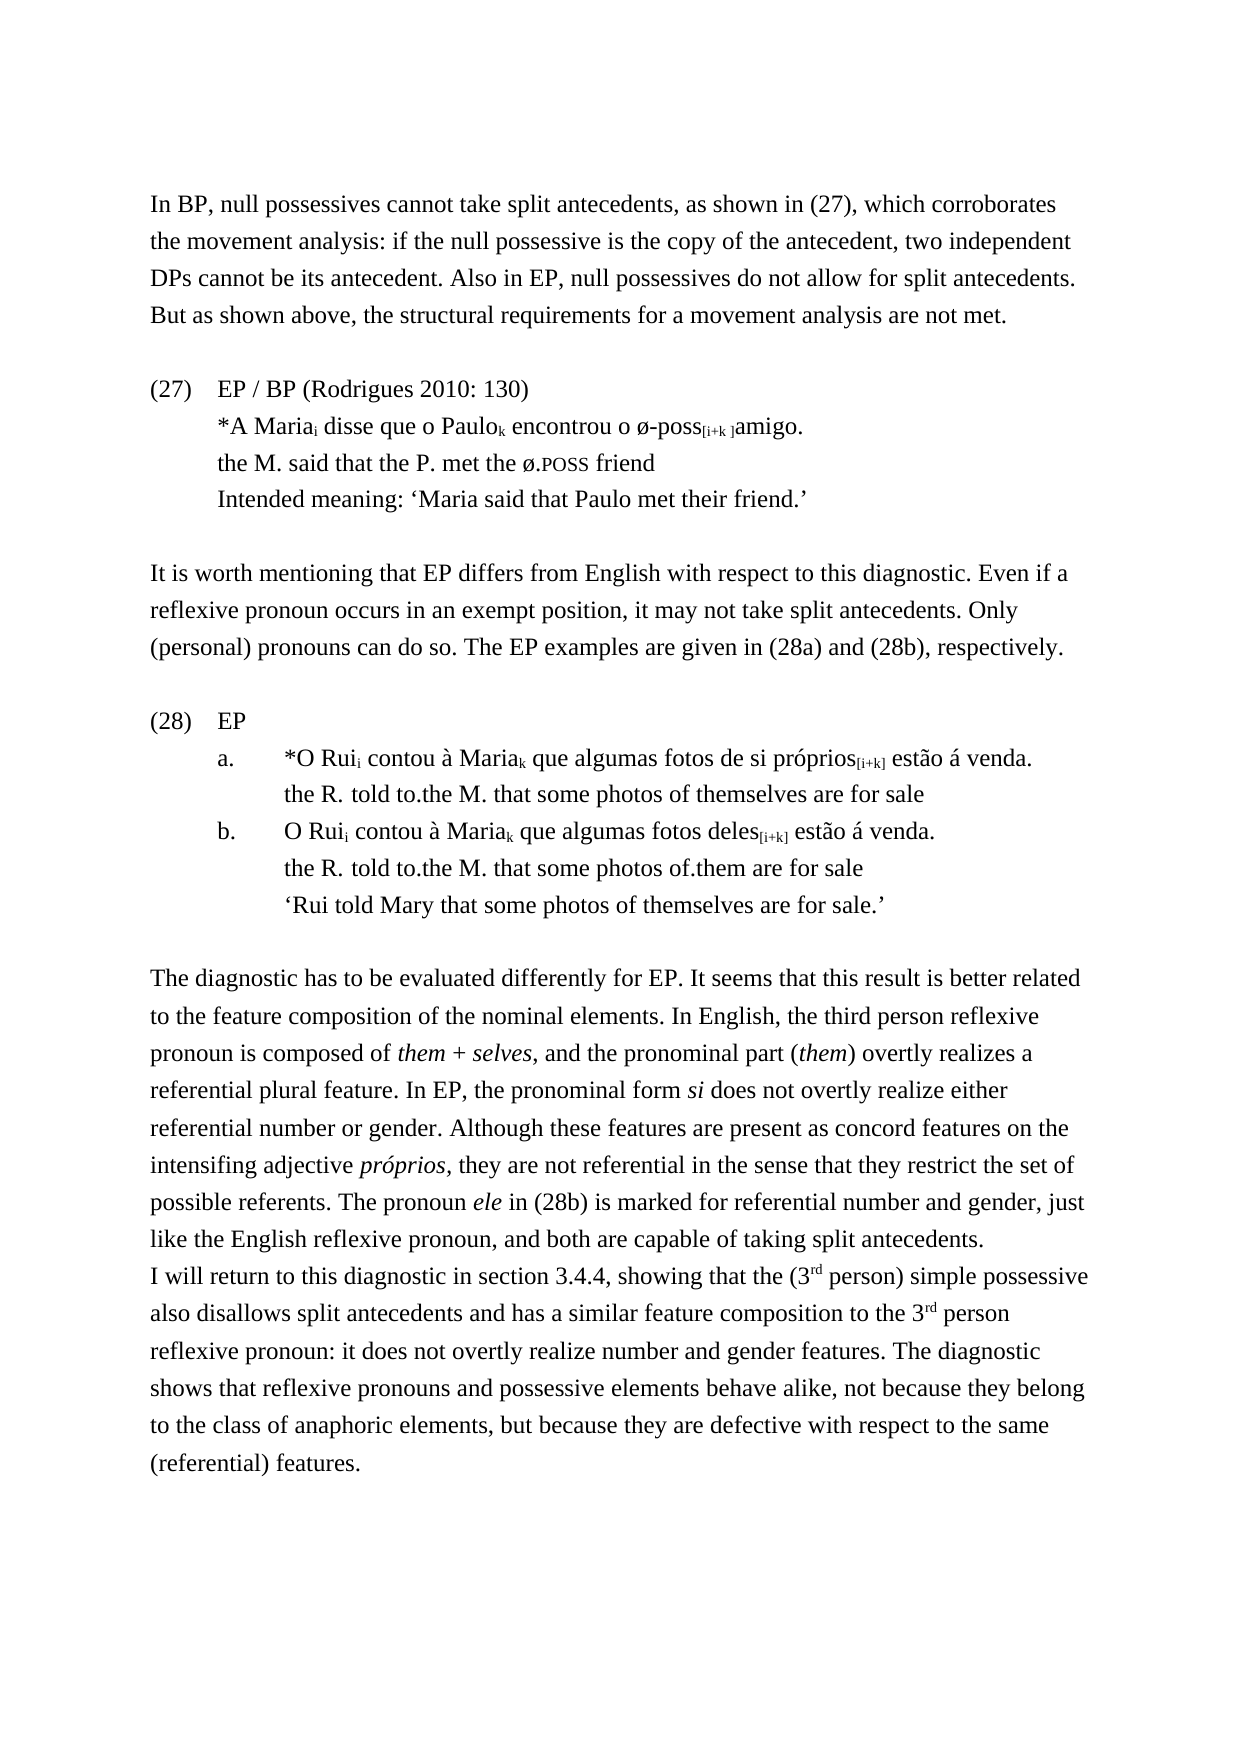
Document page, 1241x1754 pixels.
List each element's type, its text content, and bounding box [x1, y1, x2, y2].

text the R. told to.the M. that some photos of themselves are for sale [217, 778, 1090, 810]
text *A Mariai disse que o Paulok encontrou o ø-poss[i+k ]amigo. [150, 409, 1090, 441]
text the M. said that the P. met the ø.poss friend [217, 446, 1090, 478]
text The diagnostic has to be evaluated differently for EP. It seems that this result is better related to the feature composition of the nominal elements. In English, the third person reflexive pronoun is composed of them + selves, and the pronominal part (them) overtly realizes a referential plural feature. In EP, the pronominal form si does not overtly realize either referential number or gender. Although these features are present as concord features on the intensifing adjective próprios, they are not referential in the sense that they restrict the set of possible referents. The pronoun ele in (28b) is marked for referential number and gender, just like the English reflexive pronoun, and both are capable of taking split antecedents. [150, 962, 1090, 1255]
text In BP, null possessives cannot take split antecedents, as shown in (27), which corroborates the movement analysis: if the null possessive is the copy of the antecedent, two independent DPs cannot be its antecedent. Also in EP, null possessives do not allow for split antecedents. But as shown above, the structural requirements for a movement analysis are not met. [150, 187, 1090, 331]
text Intended meaning: ‘Maria said that Paulo met their friend.’ [150, 482, 1090, 515]
text the R. told to.the M. that some photos of.them are for sale [217, 851, 1090, 884]
text (28) EP [150, 704, 1090, 737]
text ‘Rui told Mary that some photos of themselves are for sale.’ [217, 888, 1090, 921]
text (27) EP / BP (Rodrigues 2010: 130) [150, 372, 1090, 405]
text It is worth mentioning that EP differs from English with respect to this diagnostic. Even if a reflexive pronoun occurs in an exempt position, it may not take split antecedents. Only (personal) pronouns can do so. The EP examples are given in (28a) and (28b), respectively. [150, 556, 1090, 663]
text b. O Ruii contou à Mariak que algumas fotos deles[i+k] estão á venda. [150, 814, 1090, 847]
text a. *O Ruii contou à Mariak que algumas fotos de si próprios[i+k] estão á venda. [150, 741, 1090, 773]
text I will return to this diagnostic in section 3.4.4, showing that the (3rd person) simple possessive also disallows split antecedents and has a similar feature composition to the 3rd person reflexive pronoun: it does not overtly realize number and gender features. The diagnostic shows that reflexive pronouns and possessive elements behave alike, not because they belong to the class of anaphoric elements, but because they are defective with respect to the same (referential) features. [150, 1259, 1090, 1478]
